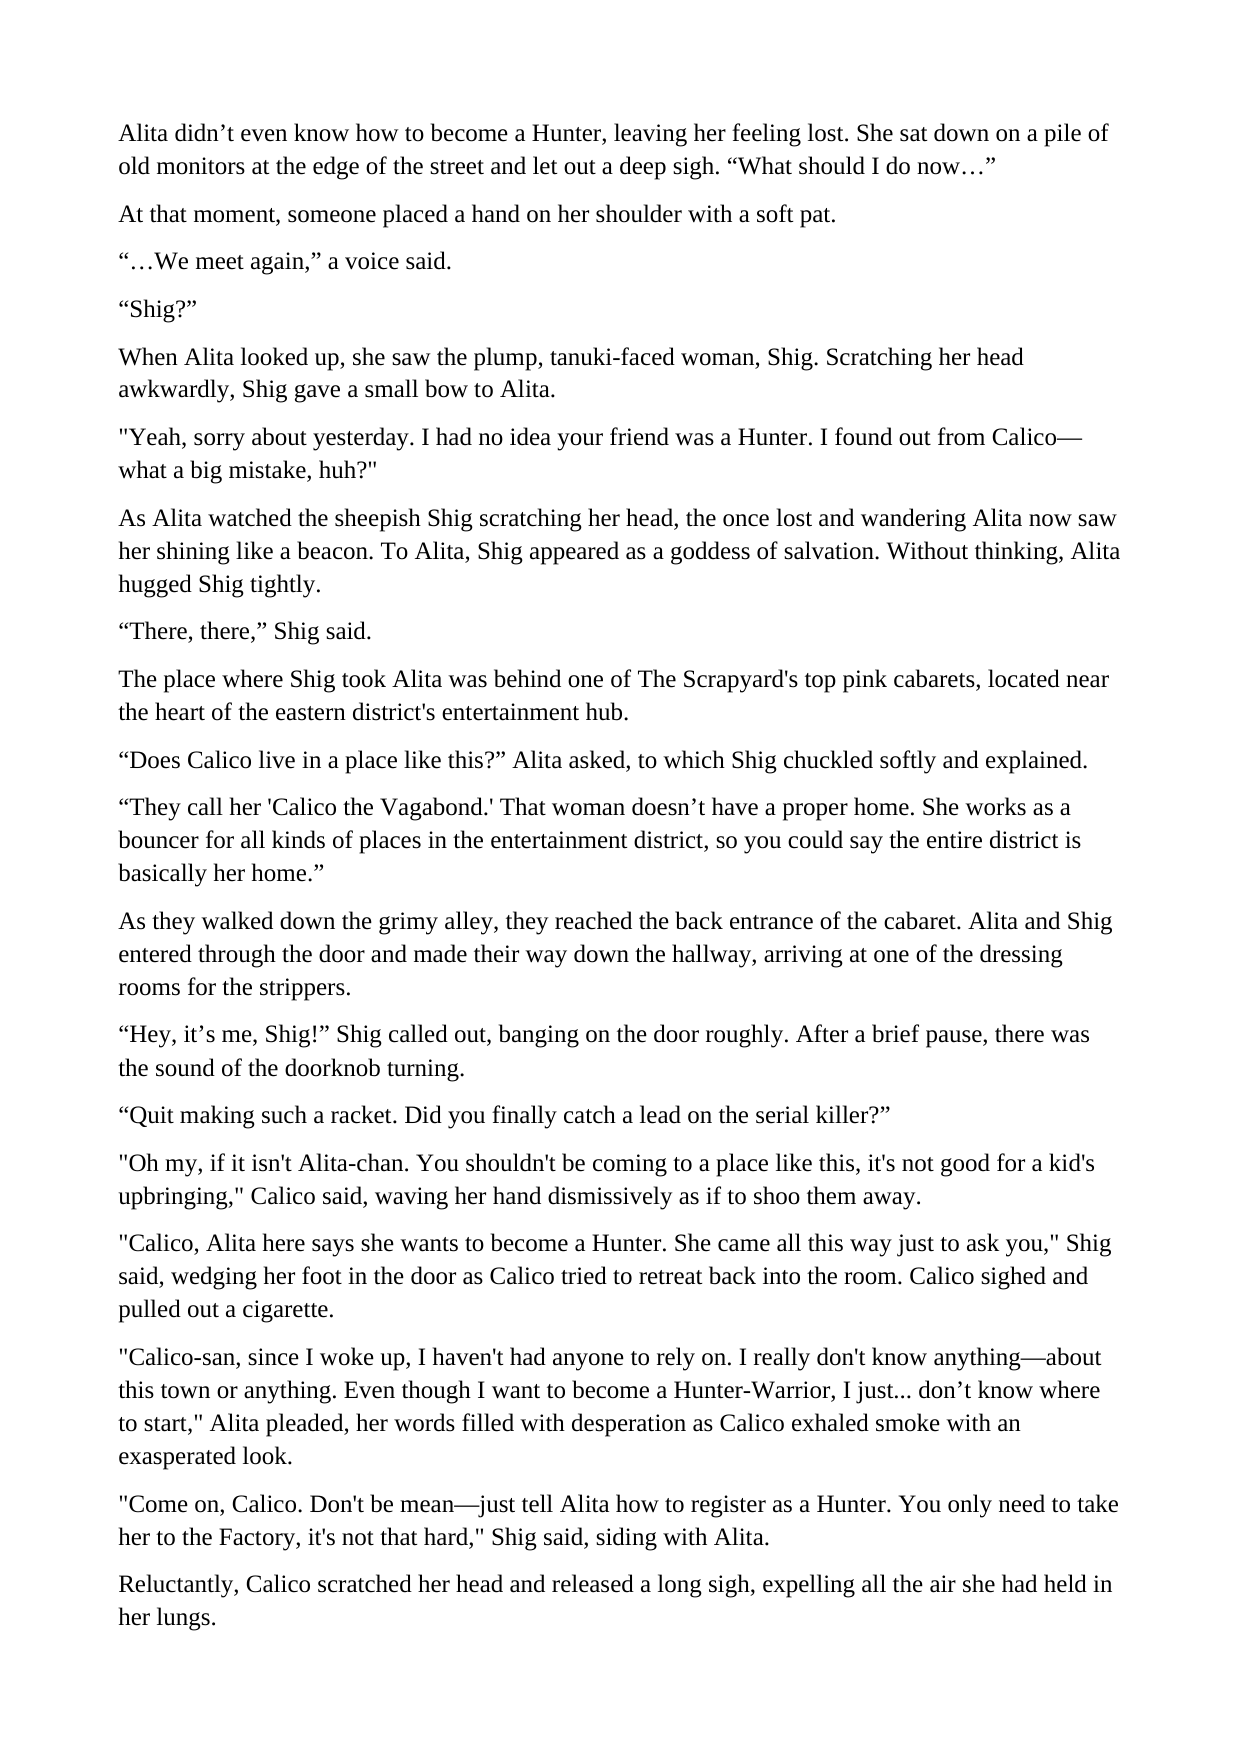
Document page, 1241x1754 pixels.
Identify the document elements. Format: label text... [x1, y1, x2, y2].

text "Yeah, sorry about yesterday. I had no idea your friend was a Hunter. I found out from Calico—what a big mistake, huh?" [118, 422, 1122, 484]
text "Calico-san, since I woke up, I haven't had anyone to rely on. I really don't know anything—about this town or anything. Even though I want to become a Hunter-Warrior, I just... don’t know where to start," Alita pleaded, her words filled with desperation as Calico exhaled smoke with an exasperated look. [118, 1342, 1122, 1470]
text “There, there,” Shig said. [118, 616, 1122, 645]
text As they walked down the grimy alley, they reached the back entrance of the cabaret. Alita and Shig entered through the door and made their way down the hallway, arriving at one of the dressing rooms for the strippers. [118, 906, 1122, 1001]
text “Hey, it’s me, Shig!” Shig called out, banging on the door roughly. After a brief pause, there was the sound of the doorknob turning. [118, 1019, 1122, 1081]
text "Oh my, if it isn't Alita-chan. You shouldn't be coming to a place like this, it's not good for a kid's upbringing," Calico said, waving her hand dismissively as if to shoo them away. [118, 1148, 1122, 1209]
text When Alita looked up, she saw the plump, tanuki-faced woman, Shig. Scratching her head awkwardly, Shig gave a small bow to Alita. [118, 342, 1122, 403]
text “Quit making such a racket. Did you finally catch a lead on the serial killer?” [118, 1100, 1122, 1129]
text As Alita watched the sheepish Shig scratching her head, the once lost and wandering Alita now saw her shining like a beacon. To Alita, Shig appeared as a goddess of salvation. Without thinking, Alita hugged Shig tightly. [118, 503, 1122, 598]
text "Calico, Alita here says she wants to become a Hunter. She came all this way just to ask you," Shig said, wedging her foot in the door as Calico tried to retreat back into the room. Calico sighed and pulled out a cigarette. [118, 1228, 1122, 1323]
text "Come on, Calico. Don't be mean—just tell Alita how to register as a Hunter. You only need to take her to the Factory, it's not that hard," Shig said, siding with Alita. [118, 1489, 1122, 1551]
text Alita didn’t even know how to become a Hunter, leaving her feeling lost. She sat down on a pile of old monitors at the edge of the street and let out a deep sigh. “What should I do now…” [118, 118, 1122, 180]
text Reluctantly, Calico scratched her head and released a long sigh, expelling all the air she had held in her lungs. [118, 1569, 1122, 1631]
text The place where Shig took Alita was behind one of The Scrapyard's top pink cabarets, located near the heart of the eastern district's entertainment hub. [118, 664, 1122, 726]
text “They call her 'Calico the Vagabond.' That woman doesn’t have a proper home. She works as a bouncer for all kinds of places in the entertainment district, so you could say the entire district is basically her home.” [118, 792, 1122, 887]
text “Does Calico live in a place like this?” Alita asked, to which Shig chuckled softly and explained. [118, 745, 1122, 773]
text At that moment, someone placed a hand on her shoulder with a soft pat. [118, 199, 1122, 227]
text “Shig?” [118, 294, 1122, 323]
text “…We meet again,” a voice said. [118, 246, 1122, 275]
